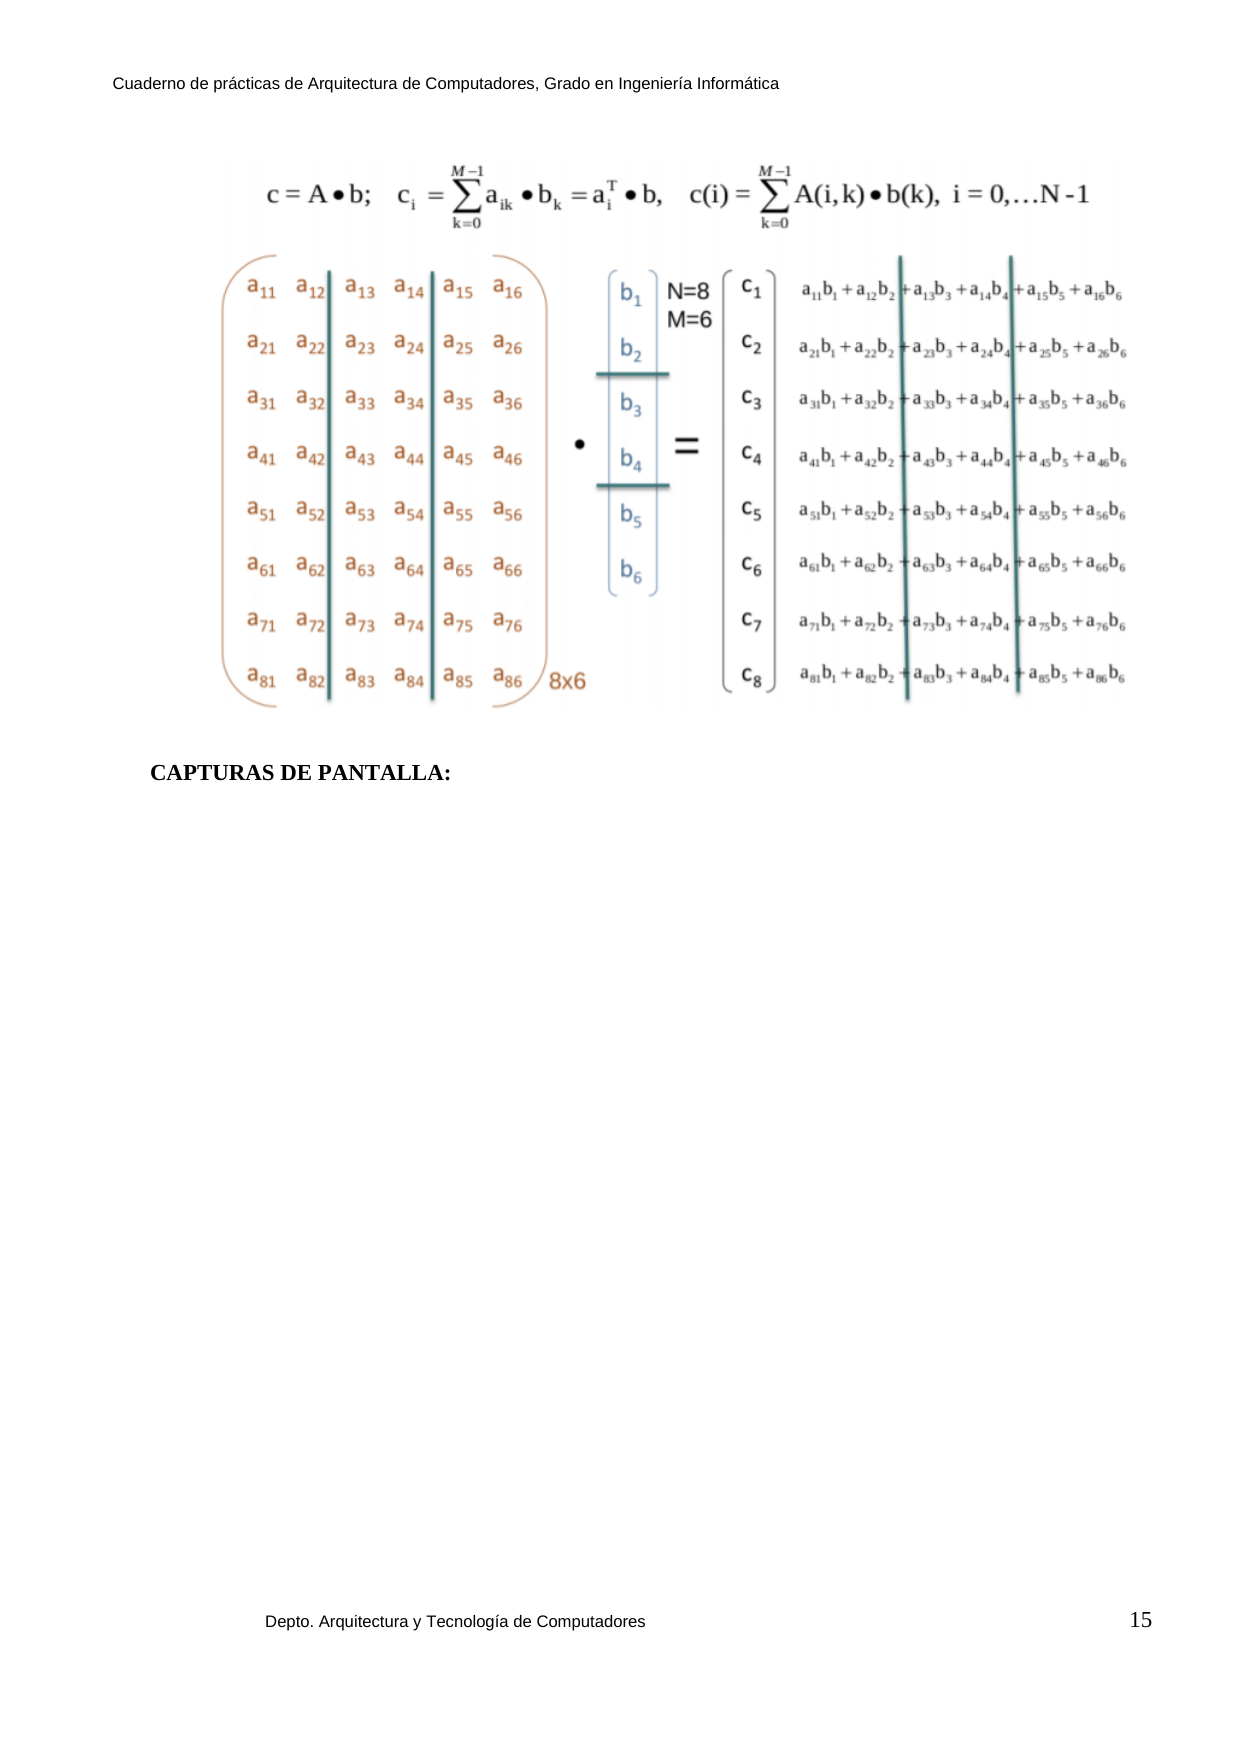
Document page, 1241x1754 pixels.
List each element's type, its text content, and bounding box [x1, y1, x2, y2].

text CAPTURAS DE PANTALLA: [150, 759, 1152, 785]
